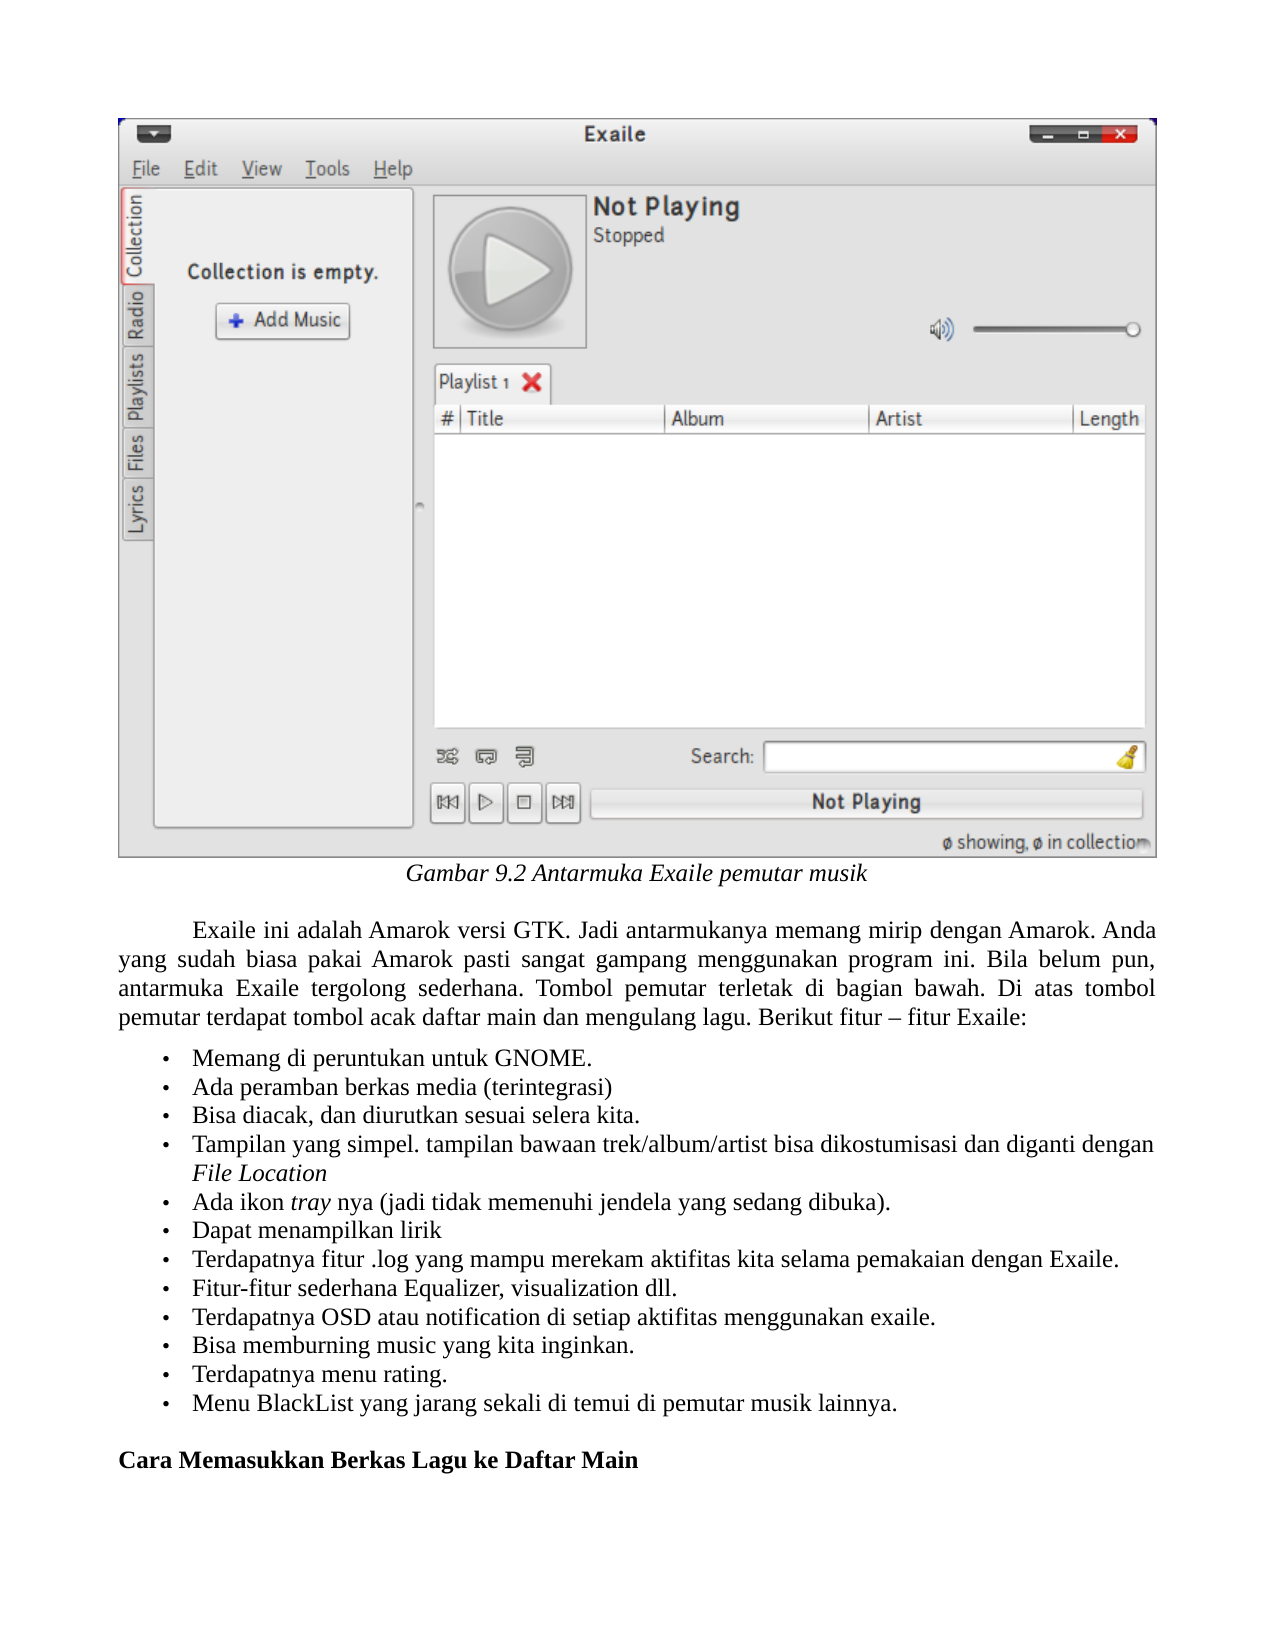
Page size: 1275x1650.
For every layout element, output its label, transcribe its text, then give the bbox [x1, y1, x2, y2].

list Terdapatnya fitur .log yang mampu merekam aktifitas kita selama pemakaian dengan Exaile. [162, 1244, 1157, 1273]
text Cara Memasukkan Berkas Lagu ke Daftar Main [118, 1445, 1157, 1474]
list Terdapatnya menu rating. [162, 1359, 1157, 1388]
list Ada peramban berkas media (terintegrasi) [162, 1072, 1157, 1100]
list Terdapatnya OSD atau notification di setiap aktifitas menggunakan exaile. [162, 1302, 1157, 1330]
list Ada ikon tray nya (jadi tidak memenuhi jendela yang sedang dibuka). [162, 1187, 1157, 1215]
text Gambar 9.2 Antarmuka Exaile pemutar musik [118, 858, 1157, 887]
list Tampilan yang simpel. tampilan bawaan trek/album/artist bisa dikostumisasi dan diganti dengan File Location [162, 1129, 1157, 1187]
list Fitur-fitur sederhana Equalizer, visualization dll. [162, 1273, 1157, 1302]
picture [118, 118, 1157, 858]
list Bisa diacak, dan diurutkan sesuai selera kita. [162, 1100, 1157, 1129]
list Bisa memburning music yang kita inginkan. [162, 1330, 1157, 1359]
list Dapat menampilkan lirik [162, 1215, 1157, 1244]
list Menu BlackList yang jarang sekali di temui di pemutar musik lainnya. [162, 1388, 1157, 1417]
text Exaile ini adalah Amarok versi GTK. Jadi antarmukanya memang mirip dengan Amarok. Anda yang sudah biasa pakai Amarok pasti sangat gampang menggunakan program ini. Bila belum pun, antarmuka Exaile tergolong sederhana. Tombol pemutar terletak di bagian bawah. Di atas tombol pemutar terdapat tombol acak daftar main dan mengulang lagu. Berikut fitur – fitur Exaile: [118, 915, 1157, 1030]
list Memang di peruntukan untuk GNOME. [162, 1043, 1157, 1072]
